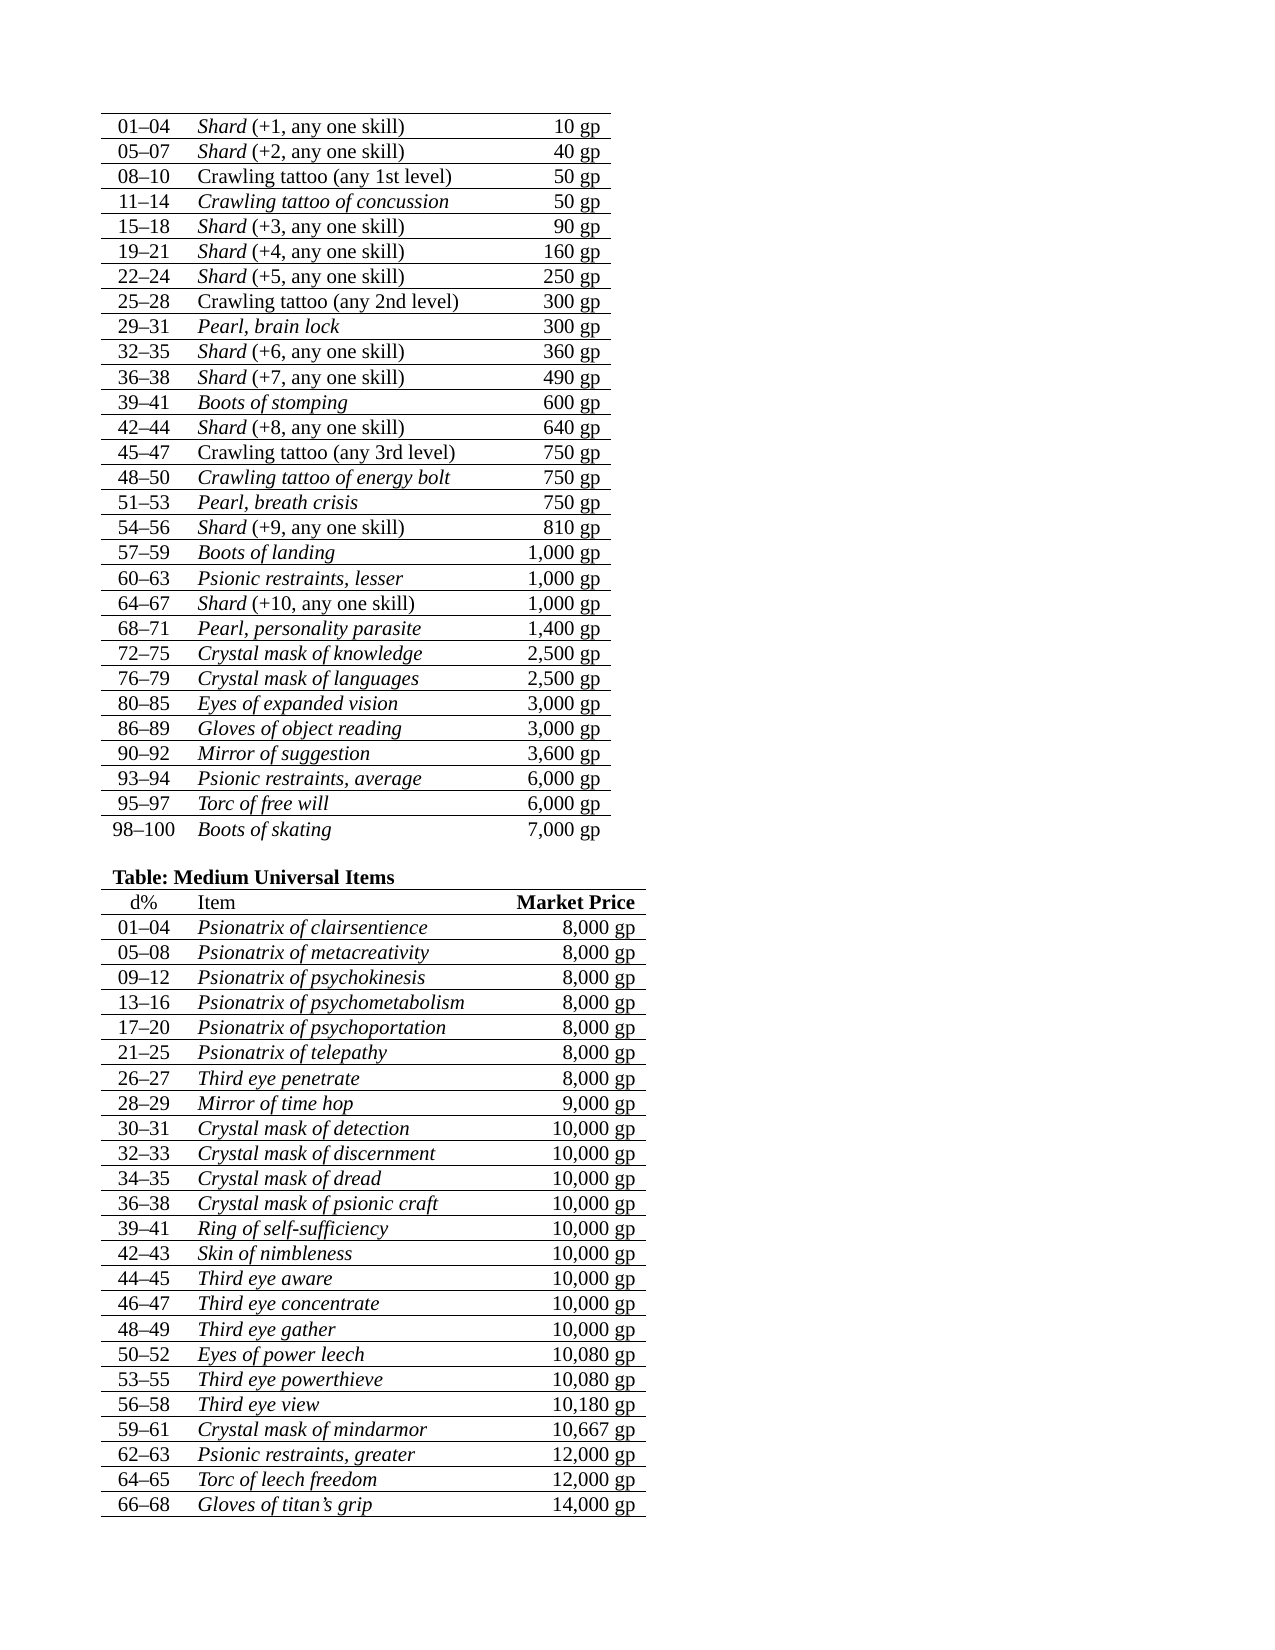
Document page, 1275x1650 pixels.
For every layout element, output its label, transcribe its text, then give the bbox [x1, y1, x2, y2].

table_cell Psionatrix of psychometabolism [186, 990, 505, 1014]
table_cell 160 gp [470, 239, 611, 263]
table_cell 10,000 gp [505, 1216, 646, 1240]
table_cell Shard (+6, any one skill) [186, 340, 470, 363]
table_cell Crawling tattoo (any 1st level) [186, 164, 470, 188]
table_cell Crawling tattoo of concussion [186, 189, 470, 213]
table_cell 300 gp [470, 314, 611, 338]
table_cell Pearl, breath crisis [186, 490, 470, 514]
table_cell 8,000 gp [505, 990, 646, 1014]
table_cell Pearl, personality parasite [186, 616, 470, 640]
table_cell 600 gp [470, 390, 611, 414]
table_cell Crystal mask of detection [186, 1116, 505, 1140]
table_cell 90 gp [470, 214, 611, 238]
table_cell 10,000 gp [505, 1166, 646, 1190]
table_cell 1,000 gp [470, 591, 611, 614]
table_cell 45–47 [101, 440, 186, 464]
table_cell 17–20 [101, 1015, 186, 1039]
table_cell 3,000 gp [470, 691, 611, 715]
table_cell 59–61 [101, 1417, 186, 1441]
table_cell 10,000 gp [505, 1241, 646, 1265]
table_cell 86–89 [101, 716, 186, 740]
table_cell Psionic restraints, average [186, 766, 470, 790]
table_cell 810 gp [470, 515, 611, 539]
table_cell 46–47 [101, 1291, 186, 1315]
table_cell 90–92 [101, 741, 186, 765]
table_cell Shard (+10, any one skill) [186, 591, 470, 614]
table_cell 10,080 gp [505, 1367, 646, 1391]
table_cell 60–63 [101, 565, 186, 589]
table_cell 34–35 [101, 1166, 186, 1190]
table_cell 10,180 gp [505, 1392, 646, 1416]
table_cell Psionatrix of clairsentience [186, 915, 505, 939]
table_cell 95–97 [101, 791, 186, 815]
table_cell Shard (+4, any one skill) [186, 239, 470, 263]
table_cell 98–100 [101, 816, 186, 841]
table_cell 10,000 gp [505, 1291, 646, 1315]
table_cell 8,000 gp [505, 1040, 646, 1064]
table_cell Third eye aware [186, 1266, 505, 1290]
table_cell 28–29 [101, 1091, 186, 1114]
table_cell Eyes of expanded vision [186, 691, 470, 715]
table_cell 10 gp [470, 114, 611, 138]
table_cell Psionatrix of psychokinesis [186, 965, 505, 989]
table_cell 8,000 gp [505, 1065, 646, 1089]
table_cell 44–45 [101, 1266, 186, 1290]
table_cell 76–79 [101, 666, 186, 690]
table_cell 6,000 gp [470, 766, 611, 790]
table_cell 11–14 [101, 189, 186, 213]
table_cell 750 gp [470, 490, 611, 514]
table_cell Crystal mask of dread [186, 1166, 505, 1190]
table_cell Crystal mask of knowledge [186, 641, 470, 665]
table_cell 05–07 [101, 139, 186, 163]
table_cell 66–68 [101, 1492, 186, 1516]
table_cell 1,000 gp [470, 540, 611, 564]
table_cell 32–33 [101, 1141, 186, 1165]
table_cell 250 gp [470, 264, 611, 288]
table_cell Shard (+1, any one skill) [186, 114, 470, 138]
table_cell Market Price [505, 890, 646, 914]
table_cell 19–21 [101, 239, 186, 263]
table_cell Psionatrix of telepathy [186, 1040, 505, 1064]
table_cell 54–56 [101, 515, 186, 539]
table_cell Boots of landing [186, 540, 470, 564]
table_cell Shard (+7, any one skill) [186, 365, 470, 389]
table_cell 48–49 [101, 1316, 186, 1341]
table_cell Torc of free will [186, 791, 470, 815]
table_cell Pearl, brain lock [186, 314, 470, 338]
table_cell Crawling tattoo of energy bolt [186, 465, 470, 489]
table_cell 8,000 gp [505, 940, 646, 964]
table_cell 42–43 [101, 1241, 186, 1265]
table_cell 25–28 [101, 289, 186, 313]
table_cell 2,500 gp [470, 666, 611, 690]
table_cell 62–63 [101, 1442, 186, 1466]
table_cell 8,000 gp [505, 915, 646, 939]
table_cell Third eye powerthieve [186, 1367, 505, 1391]
table_cell Ring of self-sufficiency [186, 1216, 505, 1240]
table_cell 1,000 gp [470, 565, 611, 589]
table_cell 8,000 gp [505, 1015, 646, 1039]
table_cell 6,000 gp [470, 791, 611, 815]
table_cell 01–04 [101, 915, 186, 939]
table_cell 10,000 gp [505, 1141, 646, 1165]
table_cell 26–27 [101, 1065, 186, 1089]
table_cell 50–52 [101, 1342, 186, 1366]
table_cell 22–24 [101, 264, 186, 288]
table_cell Mirror of suggestion [186, 741, 470, 765]
table_cell 640 gp [470, 415, 611, 439]
table_cell 48–50 [101, 465, 186, 489]
table_cell 12,000 gp [505, 1467, 646, 1491]
table_cell Shard (+5, any one skill) [186, 264, 470, 288]
table_cell Gloves of titan’s grip [186, 1492, 505, 1516]
table_cell 68–71 [101, 616, 186, 640]
table_cell 36–38 [101, 1191, 186, 1215]
table_cell 72–75 [101, 641, 186, 665]
table_cell Shard (+9, any one skill) [186, 515, 470, 539]
table_cell 14,000 gp [505, 1492, 646, 1516]
table_cell 10,000 gp [505, 1191, 646, 1215]
table_cell 53–55 [101, 1367, 186, 1391]
table_cell 93–94 [101, 766, 186, 790]
table_cell 57–59 [101, 540, 186, 564]
table_cell 9,000 gp [505, 1091, 646, 1114]
table_cell Crawling tattoo (any 2nd level) [186, 289, 470, 313]
table_cell 360 gp [470, 340, 611, 363]
table_cell Boots of skating [186, 816, 470, 841]
table_cell 56–58 [101, 1392, 186, 1416]
table_cell Mirror of time hop [186, 1091, 505, 1114]
table_cell Eyes of power leech [186, 1342, 505, 1366]
table_cell 12,000 gp [505, 1442, 646, 1466]
table_cell Psionic restraints, greater [186, 1442, 505, 1466]
table_cell 13–16 [101, 990, 186, 1014]
table_cell 50 gp [470, 189, 611, 213]
table_cell 3,600 gp [470, 741, 611, 765]
table_cell 39–41 [101, 1216, 186, 1240]
table_cell Shard (+2, any one skill) [186, 139, 470, 163]
table_cell 36–38 [101, 365, 186, 389]
table_cell 10,000 gp [505, 1316, 646, 1341]
table_cell Third eye view [186, 1392, 505, 1416]
table_cell Shard (+8, any one skill) [186, 415, 470, 439]
table_cell 40 gp [470, 139, 611, 163]
table_cell Skin of nimbleness [186, 1241, 505, 1265]
table_cell 09–12 [101, 965, 186, 989]
table_cell 3,000 gp [470, 716, 611, 740]
table_cell 64–67 [101, 591, 186, 614]
table_cell 10,000 gp [505, 1116, 646, 1140]
table_cell Boots of stomping [186, 390, 470, 414]
table_cell Crawling tattoo (any 3rd level) [186, 440, 470, 464]
table_cell 1,400 gp [470, 616, 611, 640]
table_header Table: Medium Universal Items [101, 865, 646, 889]
table_cell 15–18 [101, 214, 186, 238]
table_cell 300 gp [470, 289, 611, 313]
table_cell 29–31 [101, 314, 186, 338]
table_cell Third eye concentrate [186, 1291, 505, 1315]
table_cell Crystal mask of discernment [186, 1141, 505, 1165]
table_cell 51–53 [101, 490, 186, 514]
table_cell Third eye penetrate [186, 1065, 505, 1089]
table_cell 42–44 [101, 415, 186, 439]
table_cell Shard (+3, any one skill) [186, 214, 470, 238]
table_cell 80–85 [101, 691, 186, 715]
table_cell 750 gp [470, 465, 611, 489]
table_cell Torc of leech freedom [186, 1467, 505, 1491]
table_cell 08–10 [101, 164, 186, 188]
table_cell 490 gp [470, 365, 611, 389]
table_cell 750 gp [470, 440, 611, 464]
table_cell 30–31 [101, 1116, 186, 1140]
table_cell Crystal mask of mindarmor [186, 1417, 505, 1441]
table_cell Psionatrix of psychoportation [186, 1015, 505, 1039]
table_cell 50 gp [470, 164, 611, 188]
table_cell Third eye gather [186, 1316, 505, 1341]
table_cell 21–25 [101, 1040, 186, 1064]
table_cell 10,000 gp [505, 1266, 646, 1290]
table_cell Gloves of object reading [186, 716, 470, 740]
table_cell 8,000 gp [505, 965, 646, 989]
table_cell d% [101, 890, 186, 914]
table_cell 2,500 gp [470, 641, 611, 665]
table_cell 32–35 [101, 340, 186, 363]
table_cell 01–04 [101, 114, 186, 138]
table_cell 64–65 [101, 1467, 186, 1491]
table_cell 10,667 gp [505, 1417, 646, 1441]
table_cell Item [186, 890, 505, 914]
table_cell Psionatrix of metacreativity [186, 940, 505, 964]
table_cell Crystal mask of psionic craft [186, 1191, 505, 1215]
table_cell 05–08 [101, 940, 186, 964]
table_cell Psionic restraints, lesser [186, 565, 470, 589]
table_cell 7,000 gp [470, 816, 611, 841]
table_cell Crystal mask of languages [186, 666, 470, 690]
table_cell 39–41 [101, 390, 186, 414]
table_cell 10,080 gp [505, 1342, 646, 1366]
